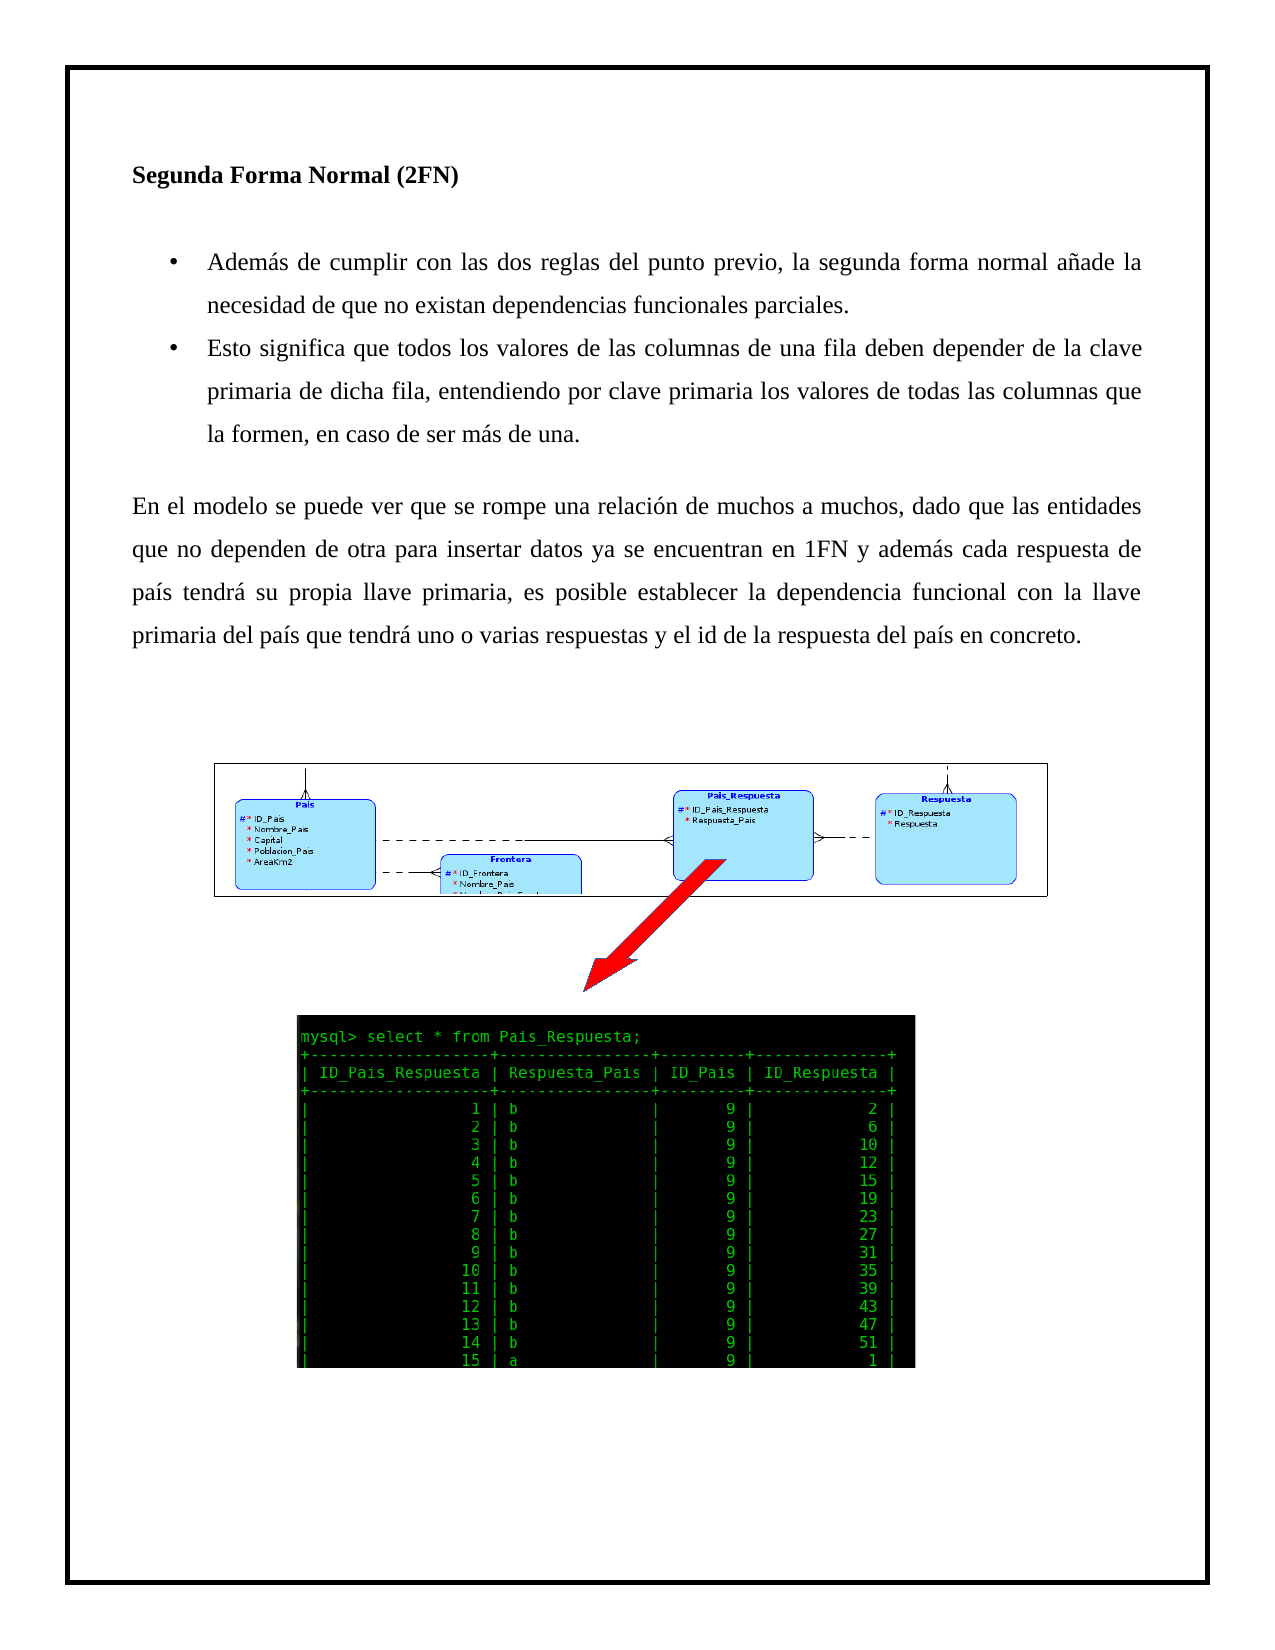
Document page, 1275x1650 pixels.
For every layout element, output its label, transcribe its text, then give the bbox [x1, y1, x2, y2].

text En el modelo se puede ver que se rompe una relación de muchos a muchos, dado que las entidades que no dependen de otra para insertar datos ya se encuentran en 1FN y además cada respuesta de país tendrá su propia llave primaria, es posible establecer la dependencia funcional con la llave primaria del país que tendrá uno o varias respuestas y el id de la respuesta del país en concreto. [132, 491, 1143, 649]
list Además de cumplir con las dos reglas del punto previo, la segunda forma normal añade la necesidad de que no existan dependencias funcionales parciales. [169, 247, 1143, 319]
picture [296, 1015, 511, 1368]
list Esto significa que todos los valores de las columnas de una fila deben depender de la clave primaria de dicha fila, entendiendo por clave primaria los valores de todas las columnas que la formen, en caso de ser más de una. [169, 333, 1143, 448]
picture [216, 766, 1044, 894]
text Segunda Forma Normal (2FN) [132, 161, 1143, 189]
